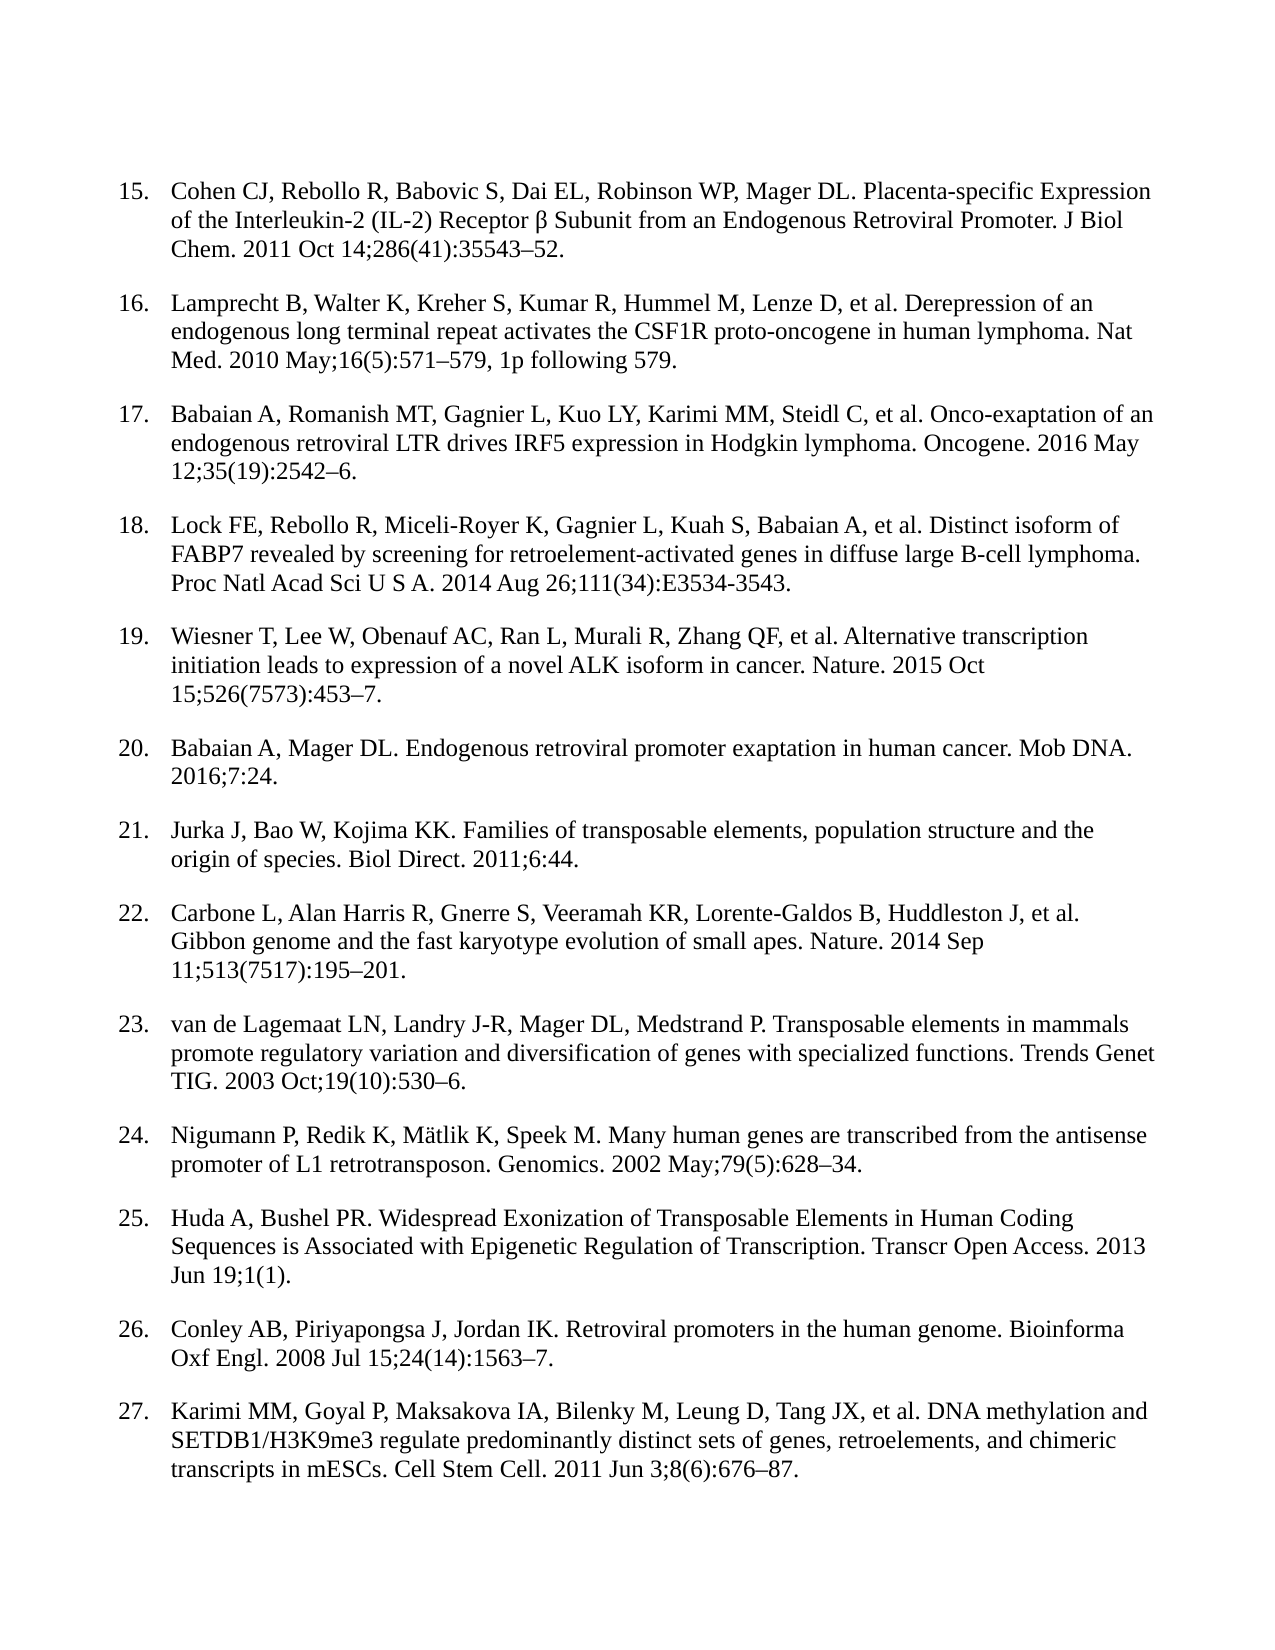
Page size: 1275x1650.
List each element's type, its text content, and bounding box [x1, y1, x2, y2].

text 25. Huda A, Bushel PR. Widespread Exonization of Transposable Elements in Human Coding Sequences is Associated with Epigenetic Regulation of Transcription. Transcr Open Access. 2013 Jun 19;1(1). [118, 1203, 1157, 1289]
text 24. Nigumann P, Redik K, Mätlik K, Speek M. Many human genes are transcribed from the antisense promoter of L1 retrotransposon. Genomics. 2002 May;79(5):628–34. [118, 1120, 1157, 1178]
text 17. Babaian A, Romanish MT, Gagnier L, Kuo LY, Karimi MM, Steidl C, et al. Onco-exaptation of an endogenous retroviral LTR drives IRF5 expression in Hodgkin lymphoma. Oncogene. 2016 May 12;35(19):2542–6. [118, 399, 1157, 485]
text 26. Conley AB, Piriyapongsa J, Jordan IK. Retroviral promoters in the human genome. Bioinforma Oxf Engl. 2008 Jul 15;24(14):1563–7. [118, 1314, 1157, 1371]
text 15. Cohen CJ, Rebollo R, Babovic S, Dai EL, Robinson WP, Mager DL. Placenta-specific Expression of the Interleukin-2 (IL-2) Receptor β Subunit from an Endogenous Retroviral Promoter. J Biol Chem. 2011 Oct 14;286(41):35543–52. [118, 176, 1157, 263]
text 22. Carbone L, Alan Harris R, Gnerre S, Veeramah KR, Lorente-Galdos B, Huddleston J, et al. Gibbon genome and the fast karyotype evolution of small apes. Nature. 2014 Sep 11;513(7517):195–201. [118, 898, 1157, 984]
text 18. Lock FE, Rebollo R, Miceli-Royer K, Gagnier L, Kuah S, Babaian A, et al. Distinct isoform of FABP7 revealed by screening for retroelement-activated genes in diffuse large B-cell lymphoma. Proc Natl Acad Sci U S A. 2014 Aug 26;111(34):E3534-3543. [118, 510, 1157, 596]
text 27. Karimi MM, Goyal P, Maksakova IA, Bilenky M, Leung D, Tang JX, et al. DNA methylation and SETDB1/H3K9me3 regulate predominantly distinct sets of genes, retroelements, and chimeric transcripts in mESCs. Cell Stem Cell. 2011 Jun 3;8(6):676–87. [118, 1396, 1157, 1483]
text 19. Wiesner T, Lee W, Obenauf AC, Ran L, Murali R, Zhang QF, et al. Alternative transcription initiation leads to expression of a novel ALK isoform in cancer. Nature. 2015 Oct 15;526(7573):453–7. [118, 621, 1157, 708]
text 23. van de Lagemaat LN, Landry J-R, Mager DL, Medstrand P. Transposable elements in mammals promote regulatory variation and diversification of genes with specialized functions. Trends Genet TIG. 2003 Oct;19(10):530–6. [118, 1009, 1157, 1095]
text 16. Lamprecht B, Walter K, Kreher S, Kumar R, Hummel M, Lenze D, et al. Derepression of an endogenous long terminal repeat activates the CSF1R proto-oncogene in human lymphoma. Nat Med. 2010 May;16(5):571–579, 1p following 579. [118, 288, 1157, 374]
text 20. Babaian A, Mager DL. Endogenous retroviral promoter exaptation in human cancer. Mob DNA. 2016;7:24. [118, 733, 1157, 790]
text 21. Jurka J, Bao W, Kojima KK. Families of transposable elements, population structure and the origin of species. Biol Direct. 2011;6:44. [118, 815, 1157, 873]
